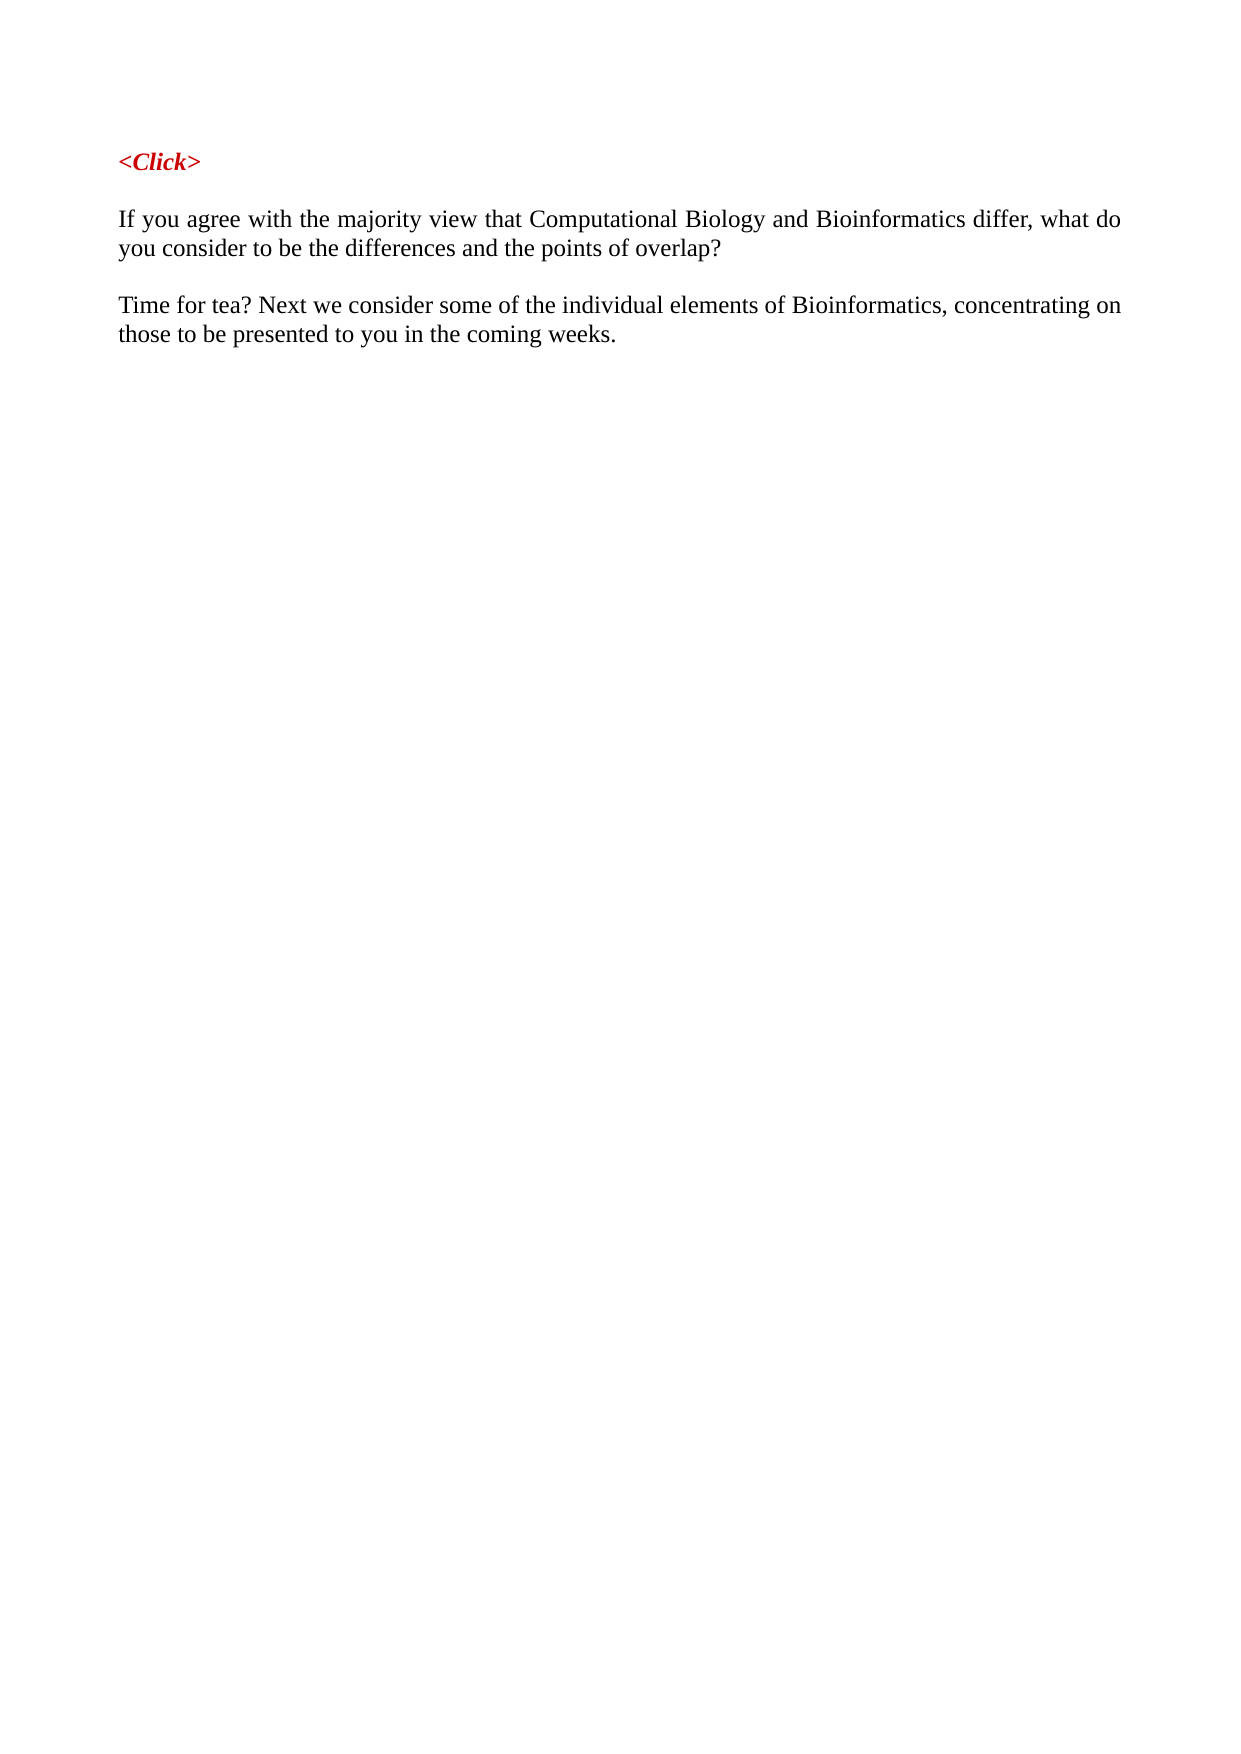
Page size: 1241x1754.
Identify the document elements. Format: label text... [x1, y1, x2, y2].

text <Click> [118, 147, 1122, 176]
text If you agree with the majority view that Computational Biology and Bioinformatics differ, what do you consider to be the differences and the points of overlap? [118, 204, 1122, 262]
text Time for tea? Next we consider some of the individual elements of Bioinformatics, concentrating on those to be presented to you in the coming weeks. [118, 291, 1122, 348]
